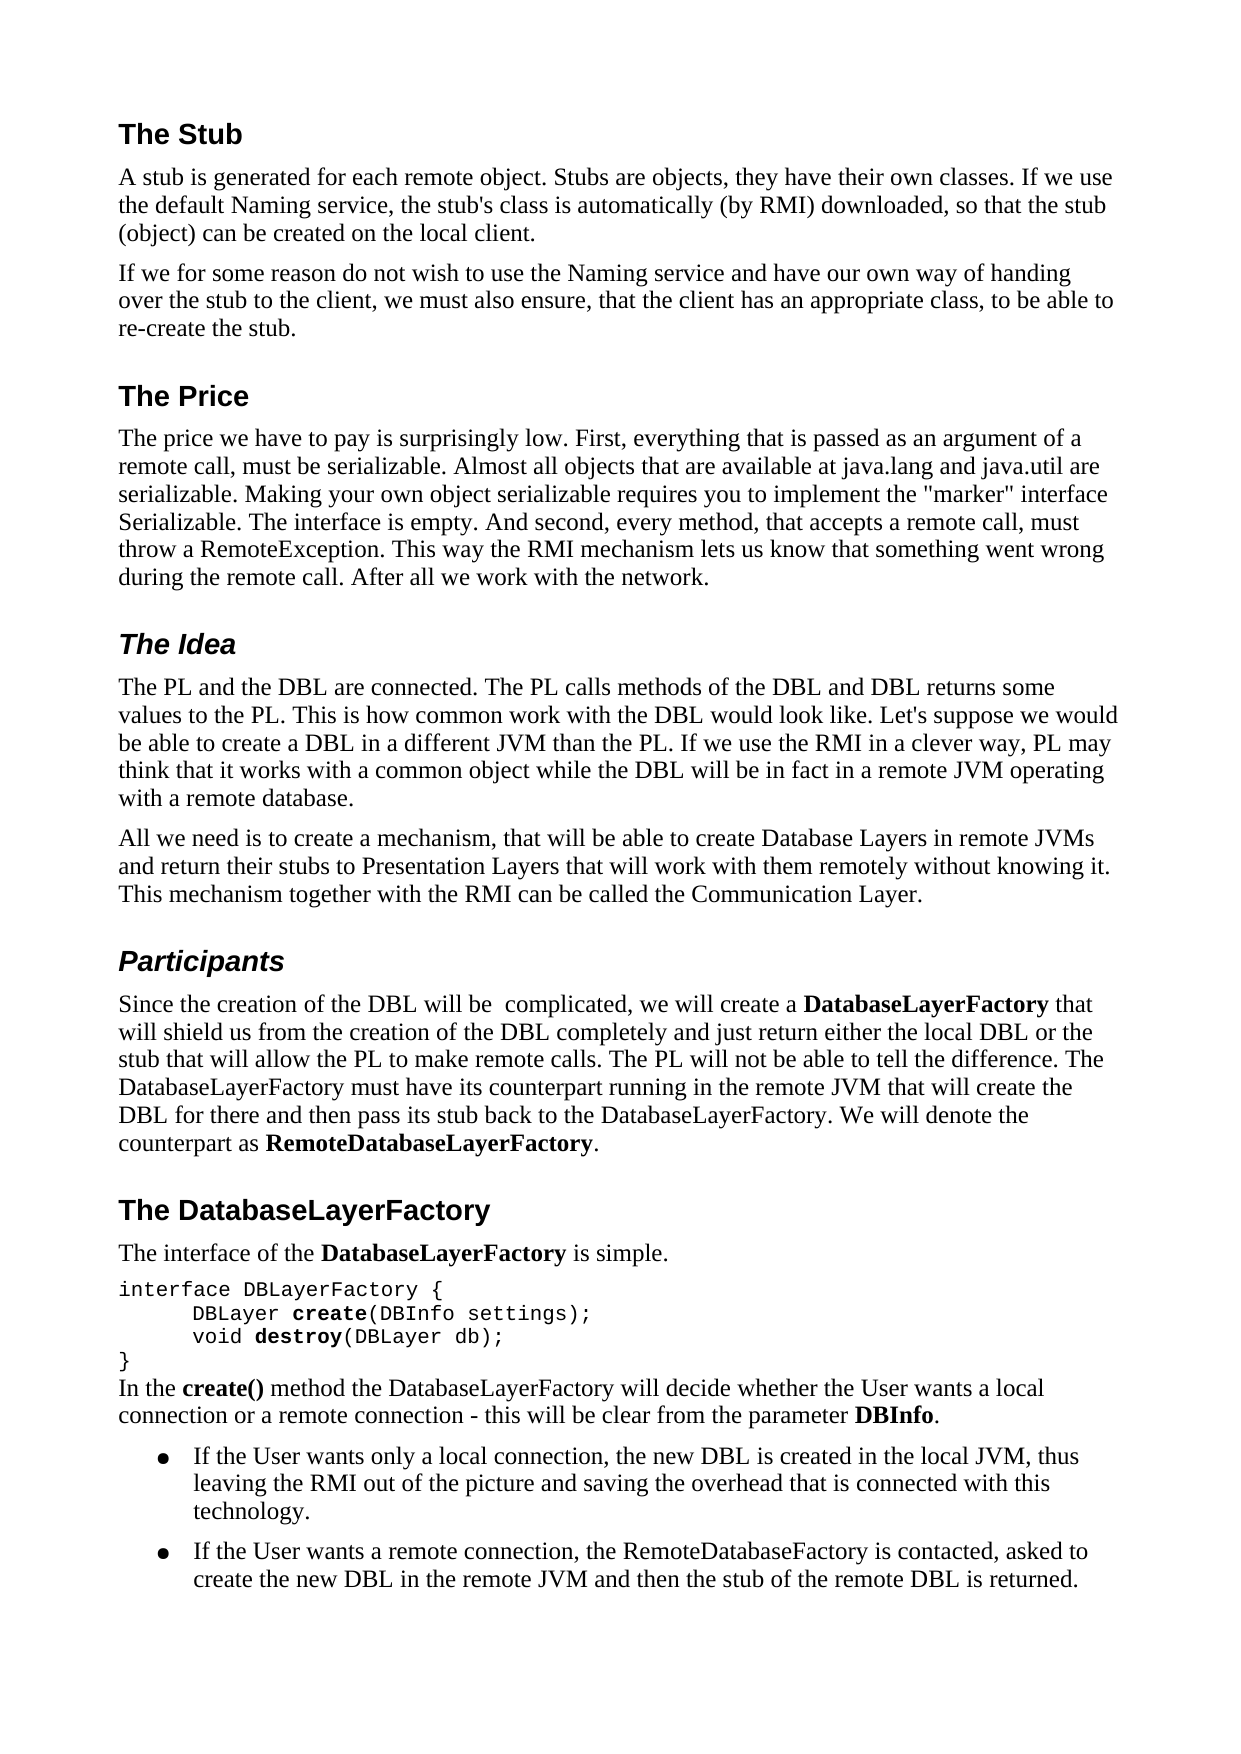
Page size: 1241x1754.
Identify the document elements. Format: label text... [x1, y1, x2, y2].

subtitle The Price [118, 379, 1122, 412]
text All we need is to create a mechanism, that will be able to create Database Layers in remote JVMs and return their stubs to Presentation Layers that will work with them remotely without knowing it. This mechanism together with the RMI can be called the Communication Layer. [118, 824, 1122, 908]
text The price we have to pay is surprisingly low. First, everything that is passed as an argument of a remote call, must be serializable. Almost all objects that are available at java.lang and java.util are serializable. Making your own object serializable requires you to implement the "marker" interface Serializable. The interface is empty. And second, every method, that accepts a remote call, must throw a RemoteException. This way the RMI mechanism lets us know that something went wrong during the remote call. After all we work with the network. [118, 424, 1122, 591]
text void destroy(DBLayer db); [192, 1327, 1122, 1350]
text A stub is generated for each remote object. Stubs are objects, they have their own classes. If we use the default Naming service, the stub's class is automatically (by RMI) downloaded, so that the stub (object) can be created on the local client. [118, 163, 1122, 246]
text The interface of the DatabaseLayerFactory is simple. [118, 1239, 1122, 1267]
text The PL and the DBL are connected. The PL calls methods of the DBL and DBL returns some values to the PL. This is how common work with the DBL would look like. Let's suppose we would be able to create a DBL in a different JVM than the PL. If we use the RMI in a clever way, PL may think that it works with a common object while the DBL will be in fact in a remote JVM operating with a remote database. [118, 673, 1122, 812]
text In the create() method the DatabaseLayerFactory will decide whether the User wants a local connection or a remote connection - this will be clear from the parameter DBInfo. [118, 1374, 1122, 1429]
subtitle Participants [118, 945, 1122, 978]
subtitle The Idea [118, 628, 1122, 661]
text interface DBLayerFactory { [118, 1279, 1122, 1303]
subtitle The DatabaseLayerFactory [118, 1194, 1122, 1227]
subtitle The Stub [118, 118, 1122, 151]
list If the User wants a remote connection, the RemoteDatabaseFactory is contacted, asked to create the new DBL in the remote JVM and then the stub of the remote DBL is returned. [156, 1537, 1122, 1593]
text Since the creation of the DBL will be complicated, we will create a DatabaseLayerFactory that will shield us from the creation of the DBL completely and just return either the local DBL or the stub that will allow the PL to make remote calls. The PL will not be able to tell the difference. The DatabaseLayerFactory must have its counterpart running in the remote JVM that will create the DBL for there and then pass its stub back to the DatabaseLayerFactory. We will denote the counterpart as RemoteDatabaseLayerFactory. [118, 990, 1122, 1156]
text DBLayer create(DBInfo settings); [192, 1303, 1122, 1327]
text } [118, 1350, 1122, 1374]
list If the User wants only a local connection, the new DBL is created in the local JVM, thus leaving the RMI out of the picture and saving the overhead that is connected with this technology. [156, 1442, 1122, 1525]
text If we for some reason do not wish to use the Naming service and have our own way of handing over the stub to the client, we must also ensure, that the client has an appropriate class, to be able to re-create the stub. [118, 259, 1122, 342]
